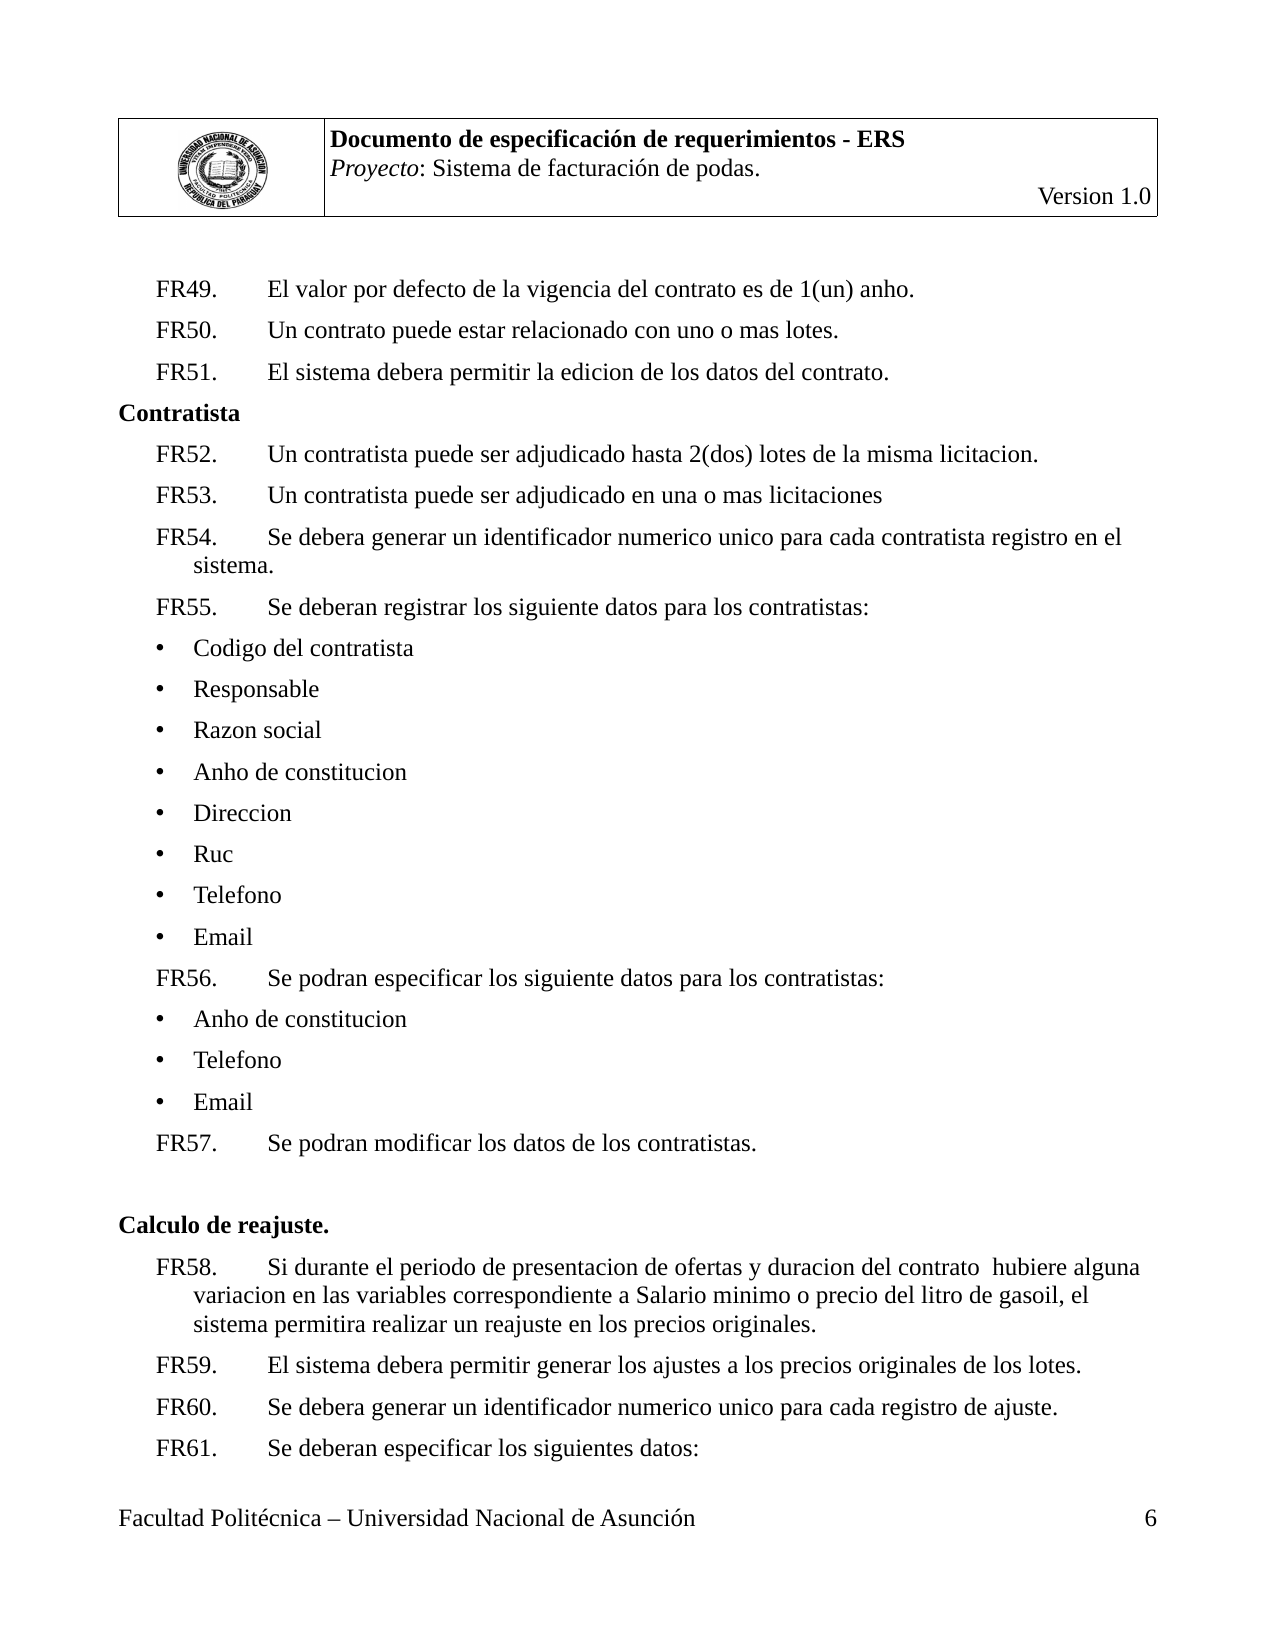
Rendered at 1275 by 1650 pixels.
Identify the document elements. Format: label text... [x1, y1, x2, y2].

list El sistema debera permitir la edicion de los datos del contrato. [156, 357, 1157, 386]
list Email [156, 1087, 1157, 1116]
list Telefono [156, 881, 1157, 909]
list Se deberan especificar los siguientes datos: [156, 1433, 1157, 1462]
list Se podran especificar los siguiente datos para los contratistas: [156, 963, 1157, 992]
list Responsable [156, 674, 1157, 703]
list Se podran modificar los datos de los contratistas. [156, 1128, 1157, 1157]
list Razon social [156, 716, 1157, 744]
list Se debera generar un identificador numerico unico para cada contratista registro en el sistema. [156, 522, 1157, 579]
list Un contrato puede estar relacionado con uno o mas lotes. [156, 316, 1157, 344]
text Calculo de reajuste. [118, 1211, 1157, 1239]
list Si durante el periodo de presentacion de ofertas y duracion del contrato hubiere alguna variacion en las variables correspondiente a Salario minimo o precio del litro de gasoil, el sistema permitira realizar un reajuste en los precios originales. [156, 1252, 1157, 1338]
list Se deberan registrar los siguiente datos para los contratistas: [156, 592, 1157, 621]
list El sistema debera permitir generar los ajustes a los precios originales de los lotes. [156, 1351, 1157, 1379]
list Direccion [156, 798, 1157, 827]
text Contratista [118, 398, 1157, 427]
picture [177, 130, 271, 213]
list Un contratista puede ser adjudicado hasta 2(dos) lotes de la misma licitacion. [156, 439, 1157, 468]
list Codigo del contratista [156, 633, 1157, 662]
list Email [156, 922, 1157, 951]
list El valor por defecto de la vigencia del contrato es de 1(un) anho. [156, 274, 1157, 303]
list Anho de constitucion [156, 1004, 1157, 1033]
list Se debera generar un identificador numerico unico para cada registro de ajuste. [156, 1392, 1157, 1421]
list Ruc [156, 839, 1157, 868]
list Telefono [156, 1046, 1157, 1074]
list Un contratista puede ser adjudicado en una o mas licitaciones [156, 481, 1157, 509]
list Anho de constitucion [156, 757, 1157, 786]
